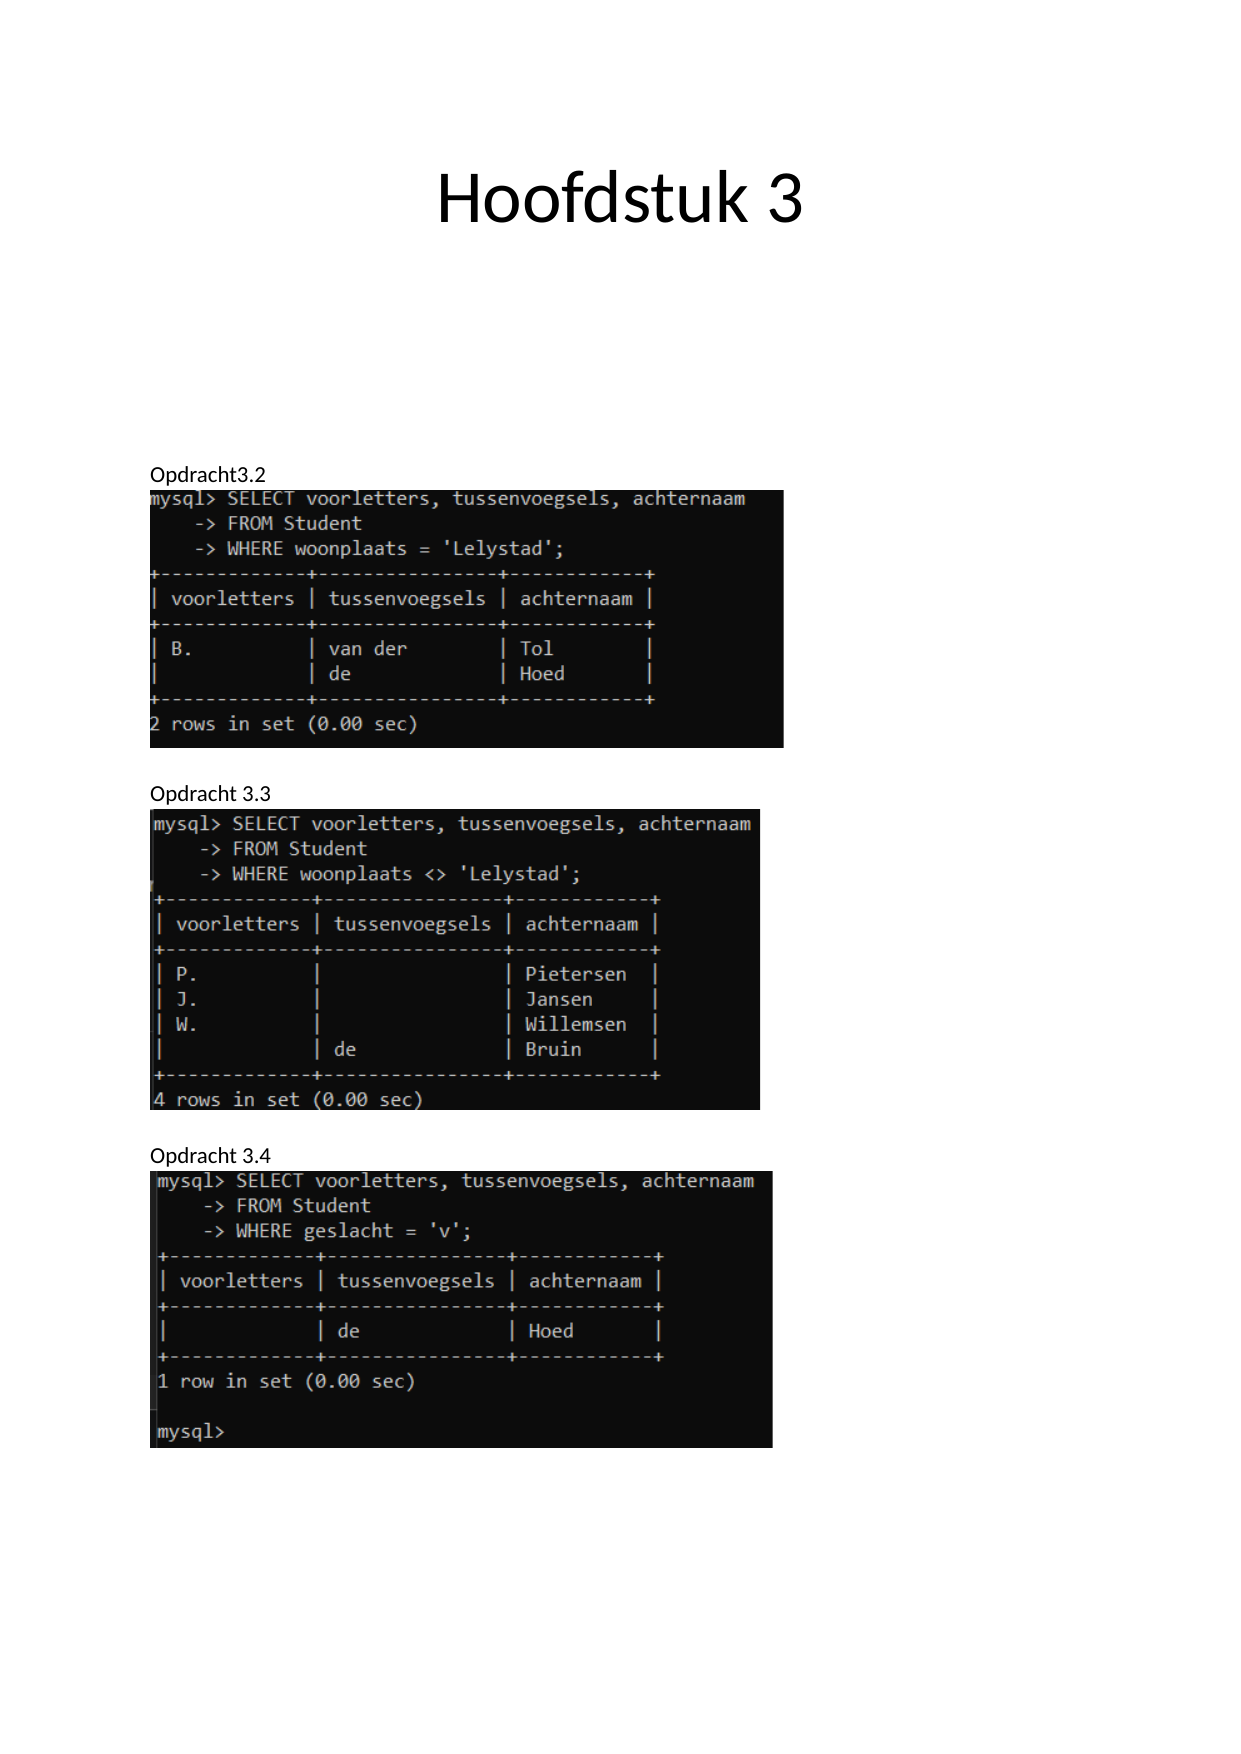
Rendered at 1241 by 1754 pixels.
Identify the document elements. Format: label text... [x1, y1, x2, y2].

text Opdracht3.2 Opdracht 3.3 Opdracht 3.4 [150, 460, 1090, 1447]
text Hoofdstuk 3 [150, 150, 1090, 437]
